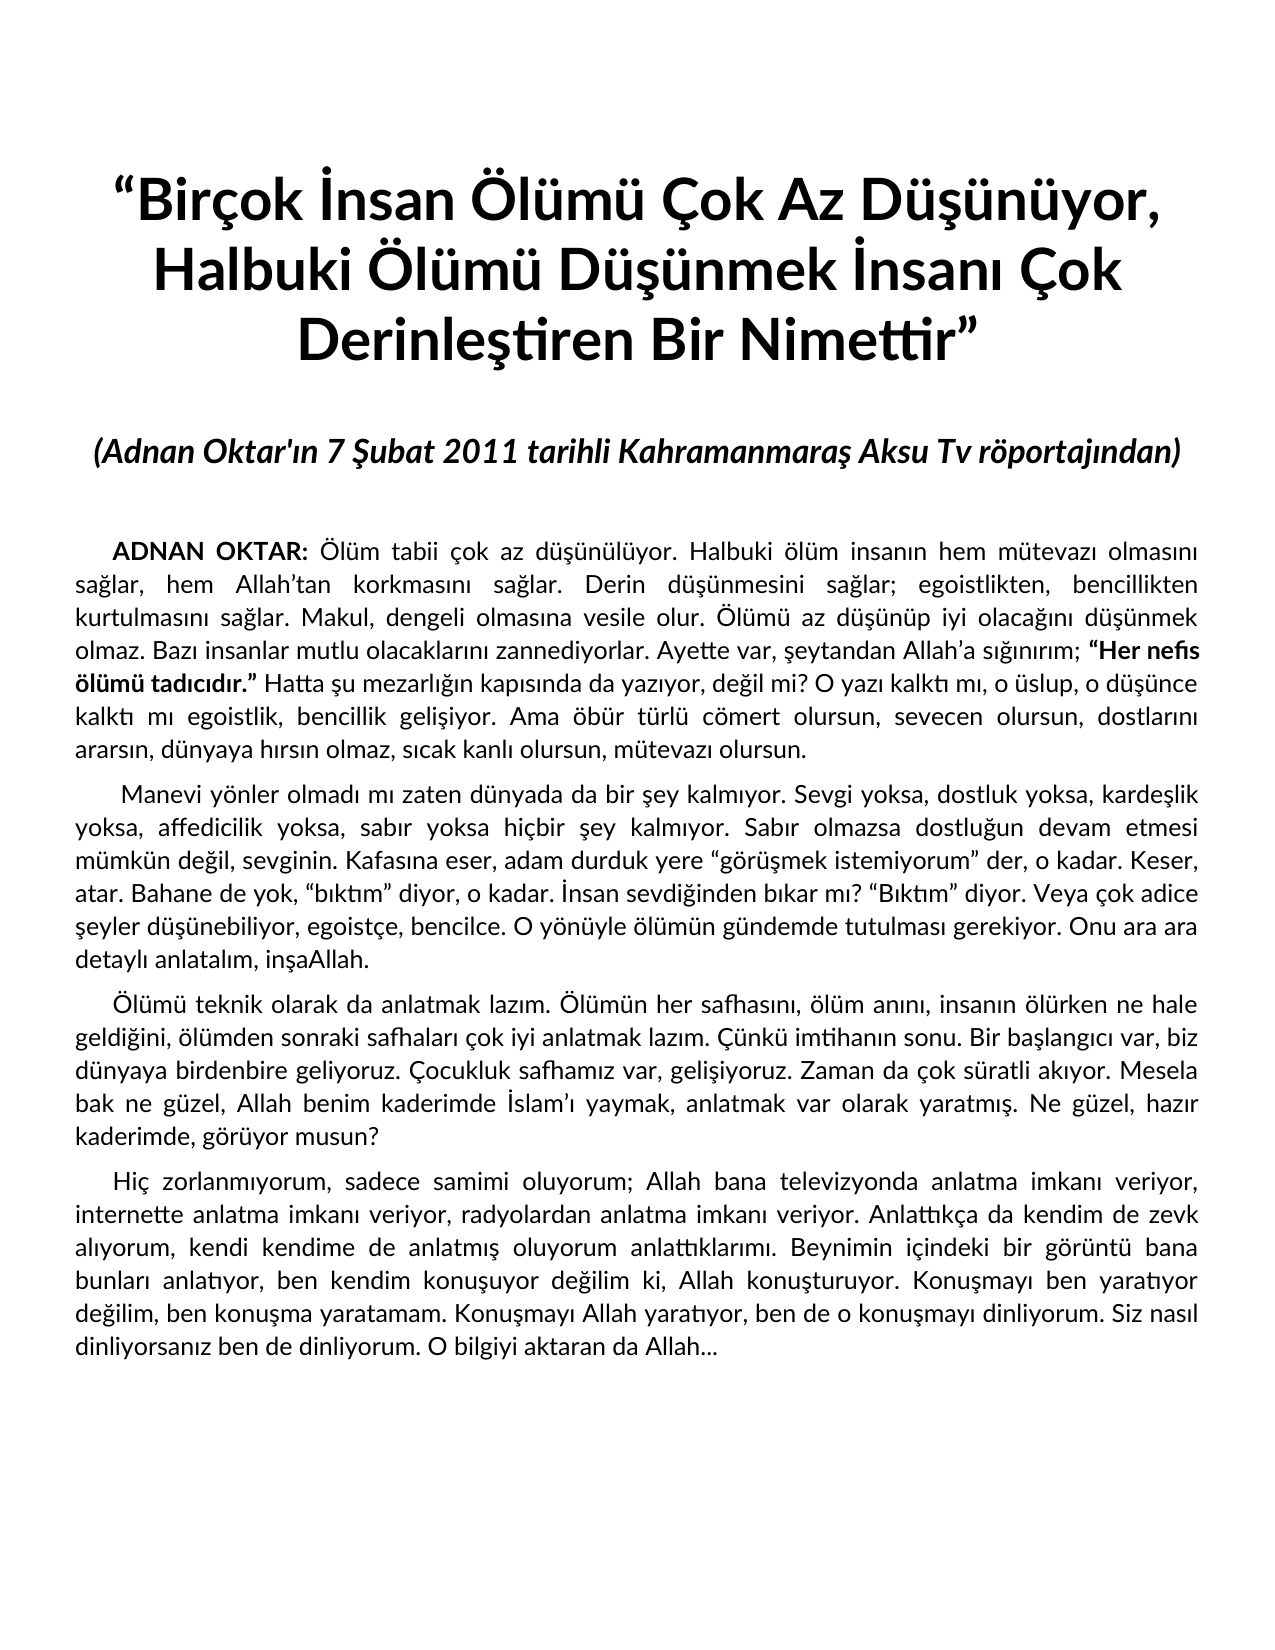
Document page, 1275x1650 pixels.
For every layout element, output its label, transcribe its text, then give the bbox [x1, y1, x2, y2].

text (Adnan Oktar'ın 7 Şubat 2011 tarihli Kahramanmaraş Aksu Tv röportajından) [75, 430, 1200, 470]
subtitle “Birçok İnsan Ölümü Çok Az Düşünüyor, Halbuki Ölümü Düşünmek İnsanı Çok Derinleştiren Bir Nimettir” [75, 162, 1200, 372]
text Ölümü teknik olarak da anlatmak lazım. Ölümün her safhasını, ölüm anını, insanın ölürken ne hale geldiğini, ölümden sonraki safhaları çok iyi anlatmak lazım. Çünkü imtihanın sonu. Bir başlangıcı var, biz dünyaya birdenbire geliyoruz. Çocukluk safhamız var, gelişiyoruz. Zaman da çok süratli akıyor. Mesela bak ne güzel, Allah benim kaderimde İslam’ı yaymak, anlatmak var olarak yaratmış. Ne güzel, hazır kaderimde, görüyor musun? [75, 989, 1200, 1150]
text ADNAN OKTAR: Ölüm tabii çok az düşünülüyor. Halbuki ölüm insanın hem mütevazı olmasını sağlar, hem Allah’tan korkmasını sağlar. Derin düşünmesini sağlar; egoistlikten, bencillikten kurtulmasını sağlar. Makul, dengeli olmasına vesile olur. Ölümü az düşünüp iyi olacağını düşünmek olmaz. Bazı insanlar mutlu olacaklarını zannediyorlar. Ayette var, şeytandan Allah’a sığınırım; “Her nefis ölümü tadıcıdır.” Hatta şu mezarlığın kapısında da yazıyor, değil mi? O yazı kalktı mı, o üslup, o düşünce kalktı mı egoistlik, bencillik gelişiyor. Ama öbür türlü cömert olursun, sevecen olursun, dostlarını ararsın, dünyaya hırsın olmaz, sıcak kanlı olursun, mütevazı olursun. [75, 536, 1200, 763]
text Hiç zorlanmıyorum, sadece samimi oluyorum; Allah bana televizyonda anlatma imkanı veriyor, internette anlatma imkanı veriyor, radyolardan anlatma imkanı veriyor. Anlattıkça da kendim de zevk alıyorum, kendi kendime de anlatmış oluyorum anlattıklarımı. Beynimin içindeki bir görüntü bana bunları anlatıyor, ben kendim konuşuyor değilim ki, Allah konuşturuyor. Konuşmayı ben yaratıyor değilim, ben konuşma yaratamam. Konuşmayı Allah yaratıyor, ben de o konuşmayı dinliyorum. Siz nasıl dinliyorsanız ben de dinliyorum. O bilgiyi aktaran da Allah... [75, 1166, 1200, 1360]
text Manevi yönler olmadı mı zaten dünyada da bir şey kalmıyor. Sevgi yoksa, dostluk yoksa, kardeşlik yoksa, affedicilik yoksa, sabır yoksa hiçbir şey kalmıyor. Sabır olmazsa dostluğun devam etmesi mümkün değil, sevginin. Kafasına eser, adam durduk yere “görüşmek istemiyorum” der, o kadar. Keser, atar. Bahane de yok, “bıktım” diyor, o kadar. İnsan sevdiğinden bıkar mı? “Bıktım” diyor. Veya çok adice şeyler düşünebiliyor, egoistçe, bencilce. O yönüyle ölümün gündemde tutulması gerekiyor. Onu ara ara detaylı anlatalım, inşaAllah. [75, 779, 1200, 973]
